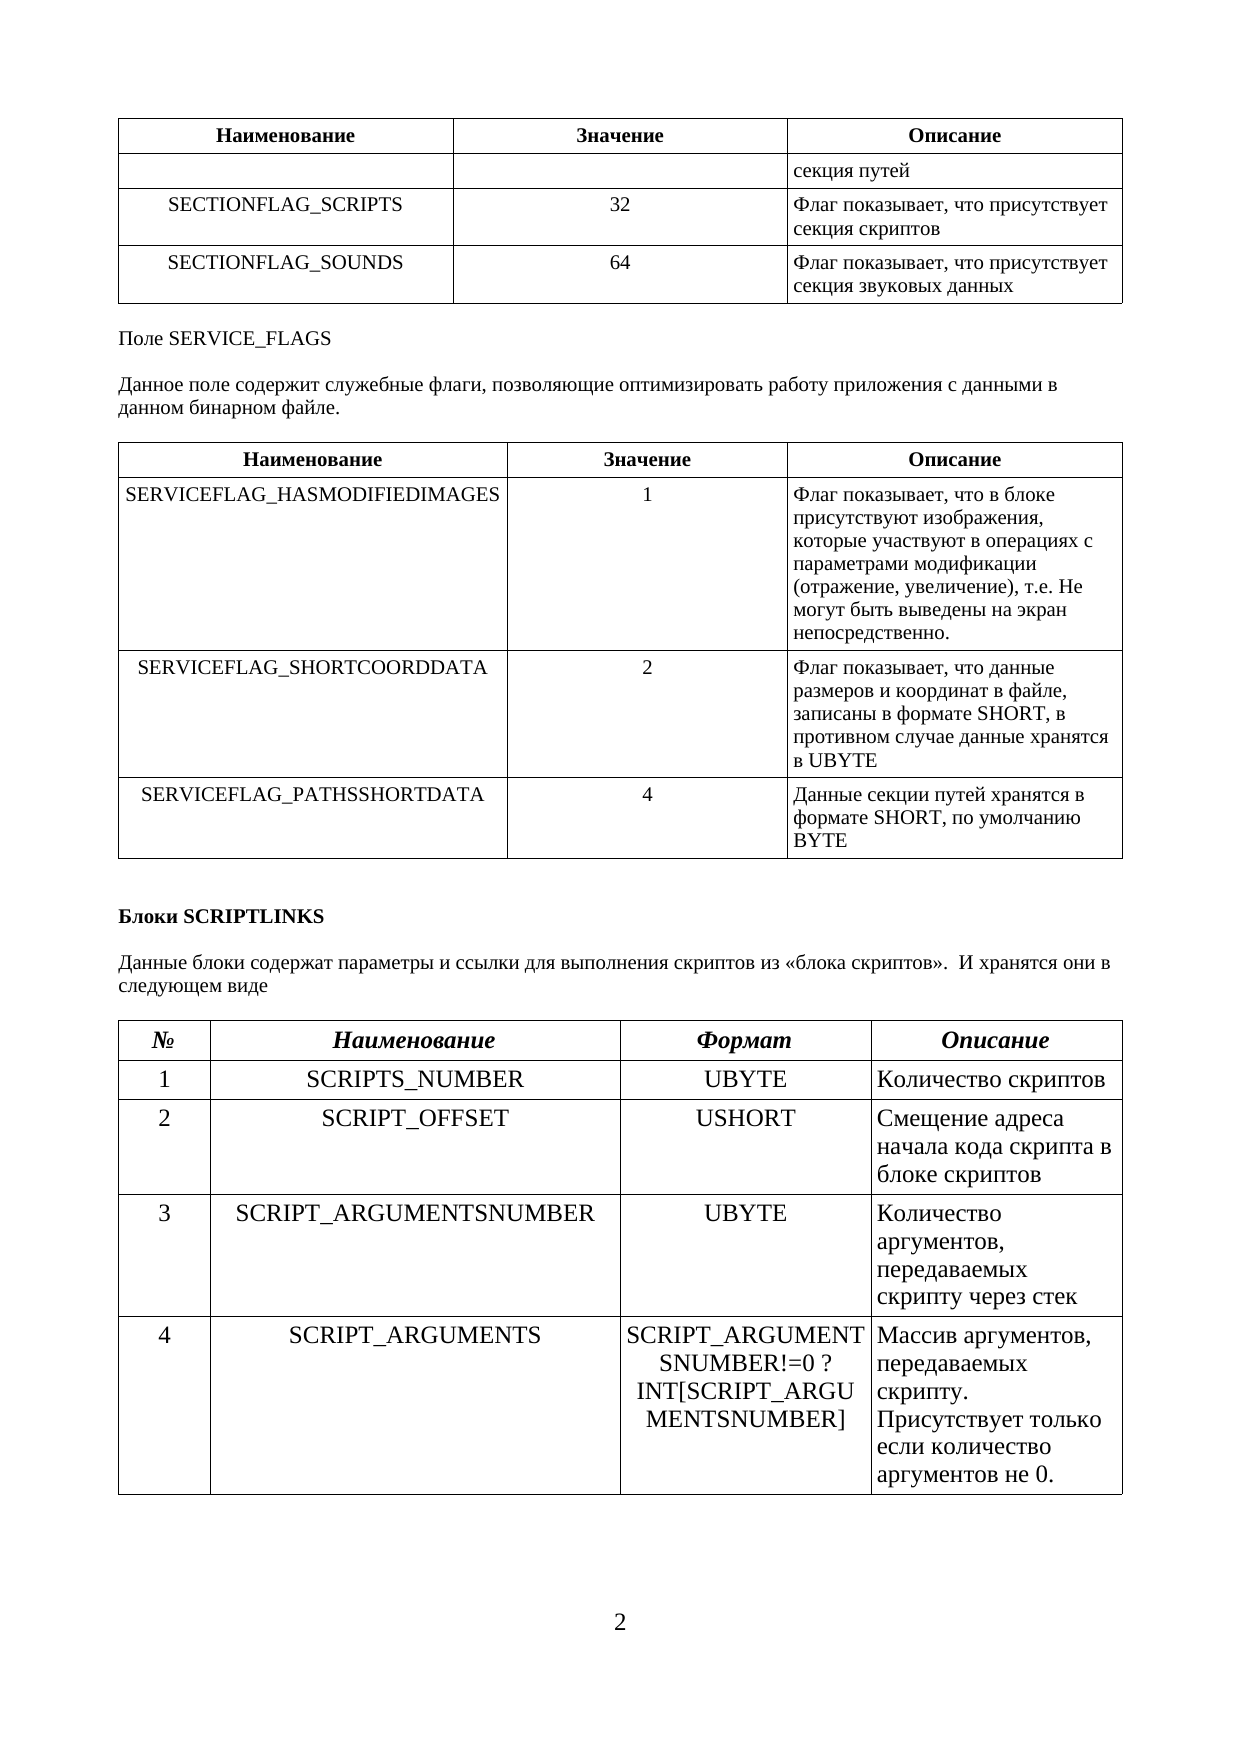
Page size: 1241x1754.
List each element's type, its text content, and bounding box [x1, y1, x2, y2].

table_cell SERVICEFLAG_PATHSSHORTDATA [119, 778, 507, 858]
table_header Описание [872, 1021, 1122, 1059]
table_cell Флаг показывает, что присутствует секция звуковых данных [788, 246, 1122, 303]
table_header Наименование [119, 443, 507, 477]
table_cell SCRIPTS_NUMBER [211, 1061, 620, 1099]
table_header Описание [788, 443, 1122, 477]
table_cell UBYTE [621, 1195, 871, 1316]
table_cell Количество аргументов, передаваемых скрипту через стек [872, 1195, 1122, 1316]
text Данные блоки содержат параметры и ссылки для выполнения скриптов из «блока скриптов». И хранятся они в следующем виде [118, 951, 1122, 997]
table_cell 2 [508, 651, 787, 777]
table_cell 1 [119, 1061, 210, 1099]
table_cell секция путей [788, 154, 1122, 187]
table_cell Флаг показывает, что присутствует секция скриптов [788, 189, 1122, 245]
table_cell Флаг показывает, что в блоке присутствуют изображения, которые участвуют в операциях с параметрами модификации (отражение, увеличение), т.е. Не могут быть выведены на экран непосредственно. [788, 478, 1122, 650]
table_cell SERVICEFLAG_SHORTCOORDDATA [119, 651, 507, 777]
table_cell Смещение адреса начала кода скрипта в блоке скриптов [872, 1100, 1122, 1193]
table_cell 1 [508, 478, 787, 650]
table_cell SCRIPT_ARGUMENTSNUMBER [211, 1195, 620, 1316]
text Блоки SCRIPTLINKS [118, 904, 1122, 928]
table_cell [119, 154, 453, 187]
table_header Значение [454, 119, 787, 153]
table_header № [119, 1021, 210, 1059]
table_cell Массив аргументов, передаваемых скрипту. Присутствует только если количество аргументов не 0. [872, 1317, 1122, 1494]
table_cell SECTIONFLAG_SOUNDS [119, 246, 453, 303]
table_cell [454, 154, 787, 187]
table_cell 64 [454, 246, 787, 303]
table_cell 4 [508, 778, 787, 858]
table_cell SERVICEFLAG_HASMODIFIEDIMAGES [119, 478, 507, 650]
table_cell 4 [119, 1317, 210, 1494]
table_header Наименование [119, 119, 453, 153]
table_header Наименование [211, 1021, 620, 1059]
text Данное поле содержит служебные флаги, позволяющие оптимизировать работу приложения с данными в данном бинарном файле. [118, 373, 1122, 419]
table_cell SCRIPT_ARGUMENTSNUMBER!=0 ? INT[SCRIPT_ARGUMENTSNUMBER] [621, 1317, 871, 1494]
table_cell 32 [454, 189, 787, 245]
table_cell UBYTE [621, 1061, 871, 1099]
table_cell Флаг показывает, что данные размеров и координат в файле, записаны в формате SHORT, в противном случае данные хранятся в UBYTE [788, 651, 1122, 777]
table_cell 2 [119, 1100, 210, 1193]
table_cell SCRIPT_ARGUMENTS [211, 1317, 620, 1494]
table_cell SCRIPT_OFFSET [211, 1100, 620, 1193]
table_header Формат [621, 1021, 871, 1059]
table_header Описание [788, 119, 1122, 153]
text Поле SERVICE_FLAGS [118, 326, 1122, 349]
table_cell USHORT [621, 1100, 871, 1193]
table_cell Данные секции путей хранятся в формате SHORT, по умолчанию BYTE [788, 778, 1122, 858]
table_cell 3 [119, 1195, 210, 1316]
table_header Значение [508, 443, 787, 477]
table_cell Количество скриптов [872, 1061, 1122, 1099]
table_cell SECTIONFLAG_SCRIPTS [119, 189, 453, 245]
